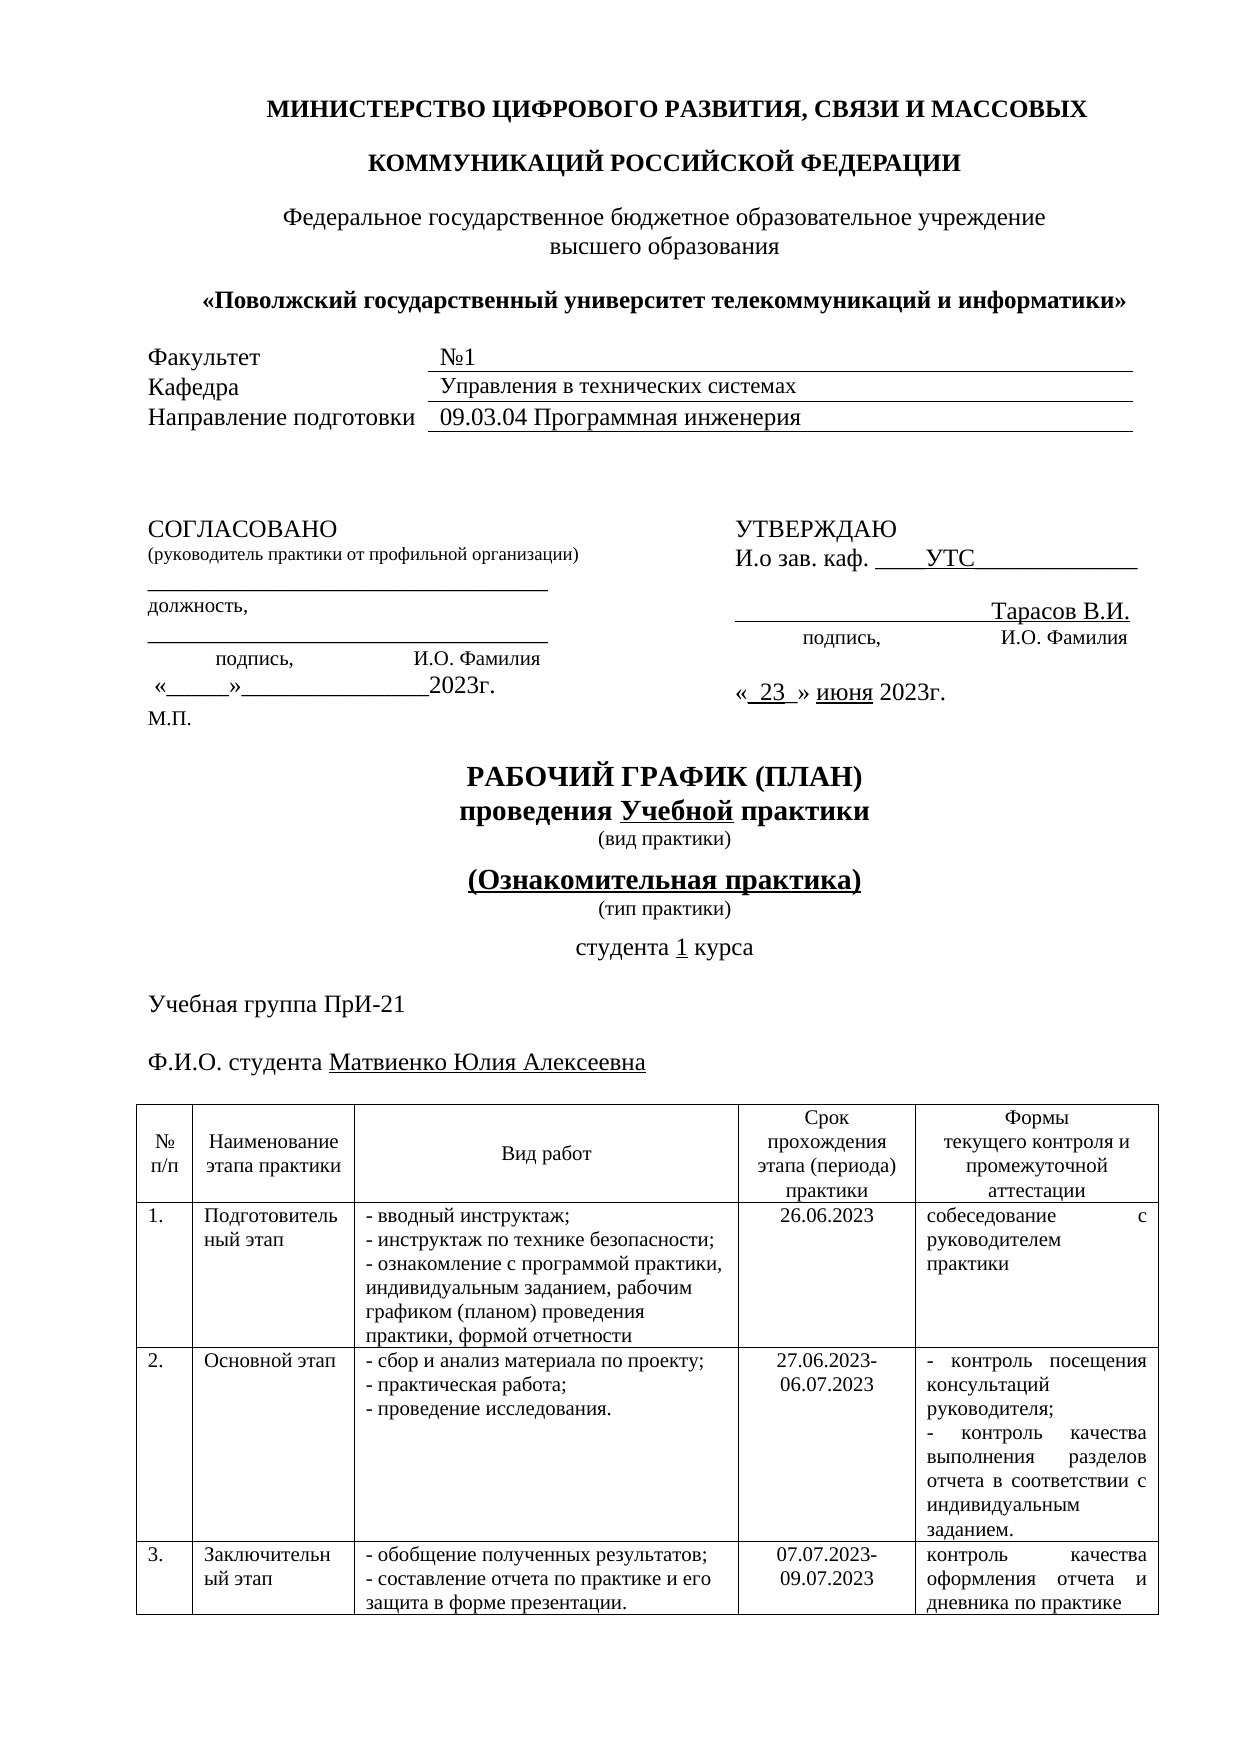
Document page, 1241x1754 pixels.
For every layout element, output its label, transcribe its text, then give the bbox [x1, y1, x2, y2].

table_cell Подготовительный этап [193, 1203, 354, 1347]
table_cell собеседование с руководителем практики [916, 1203, 1158, 1347]
table_header [620, 514, 724, 706]
table_header УТВЕРЖДАЮ И.о зав. каф. ____УТС_____________ Тарасов В.И. подпись, И.О. Фамилия «_23_» июня 2023г. [724, 514, 1167, 706]
table_header Факультет [136, 342, 428, 371]
table_cell 07.07.2023-09.07.2023 [739, 1542, 915, 1614]
table_header Срок прохождения этапа (периода) практики [739, 1105, 915, 1202]
text Учебная группа ПрИ-21 [148, 989, 1181, 1018]
table_header № п/п [137, 1105, 192, 1202]
table_header СОГЛАСОВАНО (руководитель практики от профильной организации) ________________________________ должность, ________________________________ подпись, И.О. Фамилия «_____»_______________2023г. [136, 514, 620, 706]
title «Поволжский государственный университет телекоммуникаций и информатики» [148, 285, 1181, 314]
table_cell 26.06.2023 [739, 1203, 915, 1347]
table_cell [137, 1542, 192, 1614]
text (тип практики) [148, 896, 1181, 920]
title КОММУНИКАЦИЙ РОССИЙСКОЙ ФЕДЕРАЦИИ [148, 148, 1181, 177]
table_cell - контроль посещения консультаций руководителя; - контроль качества выполнения разделов отчета в соответствии с индивидуальным заданием. [916, 1348, 1158, 1541]
table_cell контроль качества оформления отчета и дневника по практике [916, 1542, 1158, 1614]
text Ф.И.О. студента Матвиенко Юлия Алексеевна [148, 1047, 1181, 1076]
title Федеральное государственное бюджетное образовательное учреждение [148, 202, 1181, 231]
table_header №1 [428, 342, 1133, 371]
table_cell 27.06.2023-06.07.2023 [739, 1348, 915, 1541]
table_cell Основной этап [193, 1348, 354, 1541]
text (Ознакомительная практика) [148, 862, 1181, 896]
table_cell - вводный инструктаж; - инструктаж по технике безопасности; - ознакомление с программой практики, индивидуальным заданием, рабочим графиком (планом) проведения практики, формой отчетности [355, 1203, 738, 1347]
table_cell - сбор и анализ материала по проекту; - практическая работа; - проведение исследования. [355, 1348, 738, 1541]
table_cell Кафедра [136, 371, 428, 401]
table_cell - обобщение полученных результатов; - составление отчета по практике и его защита в форме презентации. [355, 1542, 738, 1614]
table_cell Управления в технических системах [428, 372, 1133, 401]
text РАБОЧИЙ ГРАФИК (ПЛАН) [148, 759, 1181, 793]
text студента 1 курса [148, 932, 1181, 961]
title высшего образования [148, 231, 1181, 260]
table_cell 09.03.04 Программная инженерия [428, 402, 1133, 431]
table_header Формы текущего контроля и промежуточной аттестации [916, 1105, 1158, 1202]
table_cell [137, 1348, 192, 1541]
table_cell [137, 1203, 192, 1347]
table_header Вид работ [355, 1105, 738, 1202]
text М.П. [148, 706, 1181, 730]
table_cell Заключительный этап [193, 1542, 354, 1614]
text проведения Учебной практики [148, 793, 1181, 826]
table_header Наименование этапа практики [193, 1105, 354, 1202]
table_cell Направление подготовки [136, 401, 428, 431]
text (вид практики) [148, 826, 1181, 850]
text МИНИСТЕРСТВО ЦИФРОВОГО РАЗВИТИЯ, СВЯЗИ И МАССОВЫХ [148, 94, 1181, 123]
